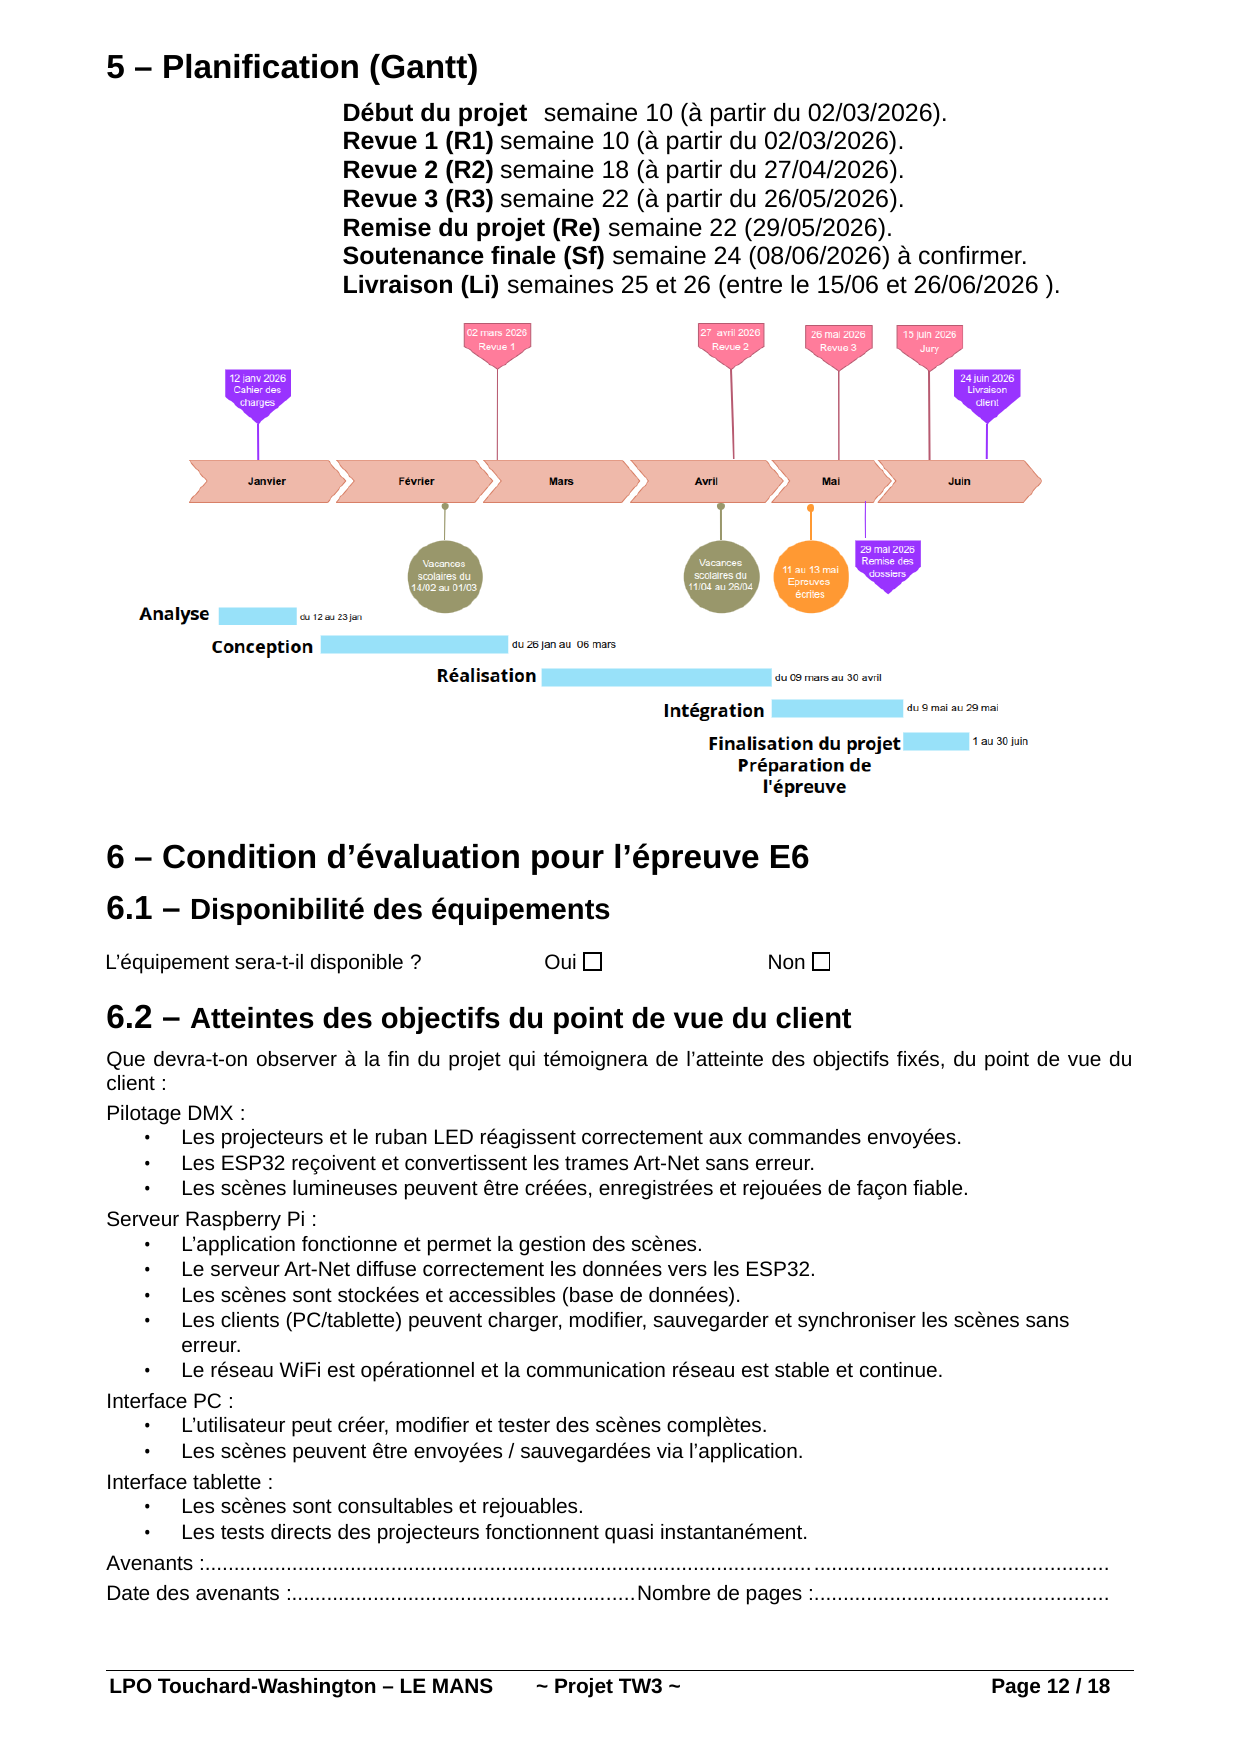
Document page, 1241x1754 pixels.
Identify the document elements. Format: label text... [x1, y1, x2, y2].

list L’utilisateur peut créer, modifier et tester des scènes complètes. [144, 1413, 1134, 1438]
list Les scènes lumineuses peuvent être créées, enregistrées et rejouées de façon fiable. [144, 1176, 1134, 1201]
list Les scènes sont consultables et rejouables. [144, 1493, 1134, 1519]
text Livraison (Li) semaines 25 et 26 (entre le 15/06 et 26/06/2026 ). [342, 270, 1134, 299]
text Remise du projet (Re) semaine 22 (29/05/2026). [342, 212, 1134, 241]
list Les scènes peuvent être envoyées / sauvegardées via l’application. [144, 1438, 1134, 1464]
list Les ESP32 reçoivent et convertissent les trames Art-Net sans erreur. [144, 1150, 1134, 1176]
text Revue 1 (R1) semaine 10 (à partir du 02/03/2026). [342, 126, 1134, 155]
subtitle Planification (Gantt) [106, 47, 1134, 86]
list Les projecteurs et le ruban LED réagissent correctement aux commandes envoyées. [144, 1125, 1134, 1150]
text Début du projet semaine 10 (à partir du 02/03/2026). [342, 97, 1134, 126]
text Serveur Raspberry Pi : [106, 1207, 1134, 1231]
text Revue 3 (R3) semaine 22 (à partir du 26/05/2026). [342, 184, 1134, 212]
table_header Non [767, 938, 1133, 985]
text Interface PC : [106, 1389, 1134, 1413]
list Le serveur Art-Net diffuse correctement les données vers les ESP32. [144, 1257, 1134, 1282]
list Le réseau WiFi est opérationnel et la communication réseau est stable et continue. [144, 1357, 1134, 1383]
list L’application fonctionne et permet la gestion des scènes. [144, 1231, 1134, 1257]
subtitle Atteintes des objectifs du point de vue du client [106, 997, 1134, 1035]
subtitle Condition d’évaluation pour l’épreuve E6 [106, 838, 1134, 876]
table_header Oui [544, 938, 767, 985]
list Les tests directs des projecteurs fonctionnent quasi instantanément. [144, 1519, 1134, 1544]
table_header L’équipement sera-t-il disponible ? [105, 938, 544, 985]
picture [129, 314, 1058, 797]
subtitle Disponibilité des équipements [106, 888, 1134, 926]
text Interface tablette : [106, 1469, 1134, 1493]
text Revue 2 (R2) semaine 18 (à partir du 27/04/2026). [342, 155, 1134, 184]
text Pilotage DMX : [106, 1101, 1134, 1125]
text Avenants : [106, 1551, 1134, 1574]
text Soutenance finale (Sf) semaine 24 (08/06/2026) à confirmer. [342, 241, 1134, 270]
text Que devra-t-on observer à la fin du projet qui témoignera de l’atteinte des objectifs fixés, du point de vue du client : [106, 1047, 1134, 1095]
list Les clients (PC/tablette) peuvent charger, modifier, sauvegarder et synchroniser les scènes sans erreur. [144, 1308, 1134, 1357]
list Les scènes sont stockées et accessibles (base de données). [144, 1282, 1134, 1308]
text Date des avenants : Nombre de pages : [106, 1580, 1134, 1604]
